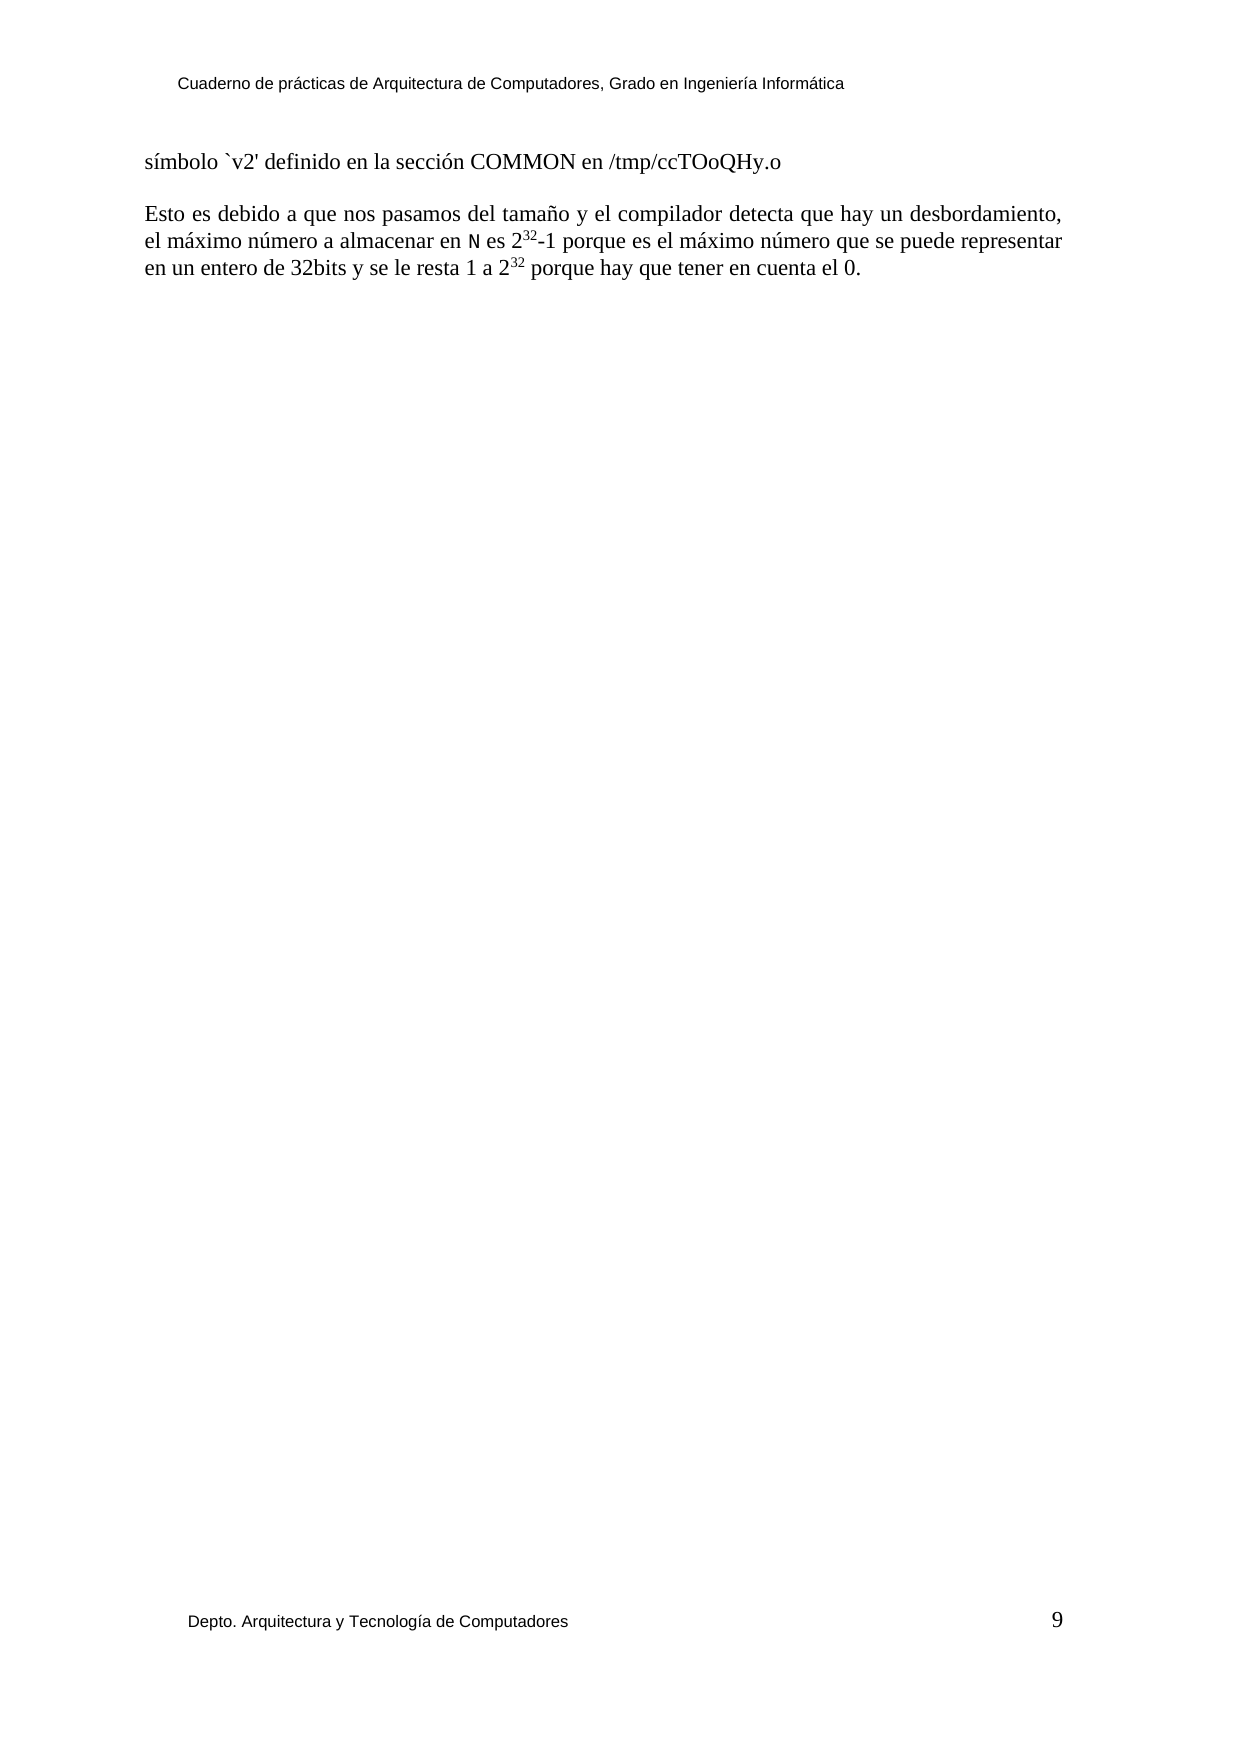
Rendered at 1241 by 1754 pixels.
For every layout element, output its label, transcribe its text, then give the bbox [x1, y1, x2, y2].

text símbolo `v2' definido en la sección COMMON en /tmp/ccTOoQHy.o [144, 148, 1063, 174]
text Esto es debido a que nos pasamos del tamaño y el compilador detecta que hay un desbordamiento, el máximo número a almacenar en N es 232-1 porque es el máximo número que se puede representar en un entero de 32bits y se le resta 1 a 232 porque hay que tener en cuenta el 0. [144, 200, 1063, 281]
